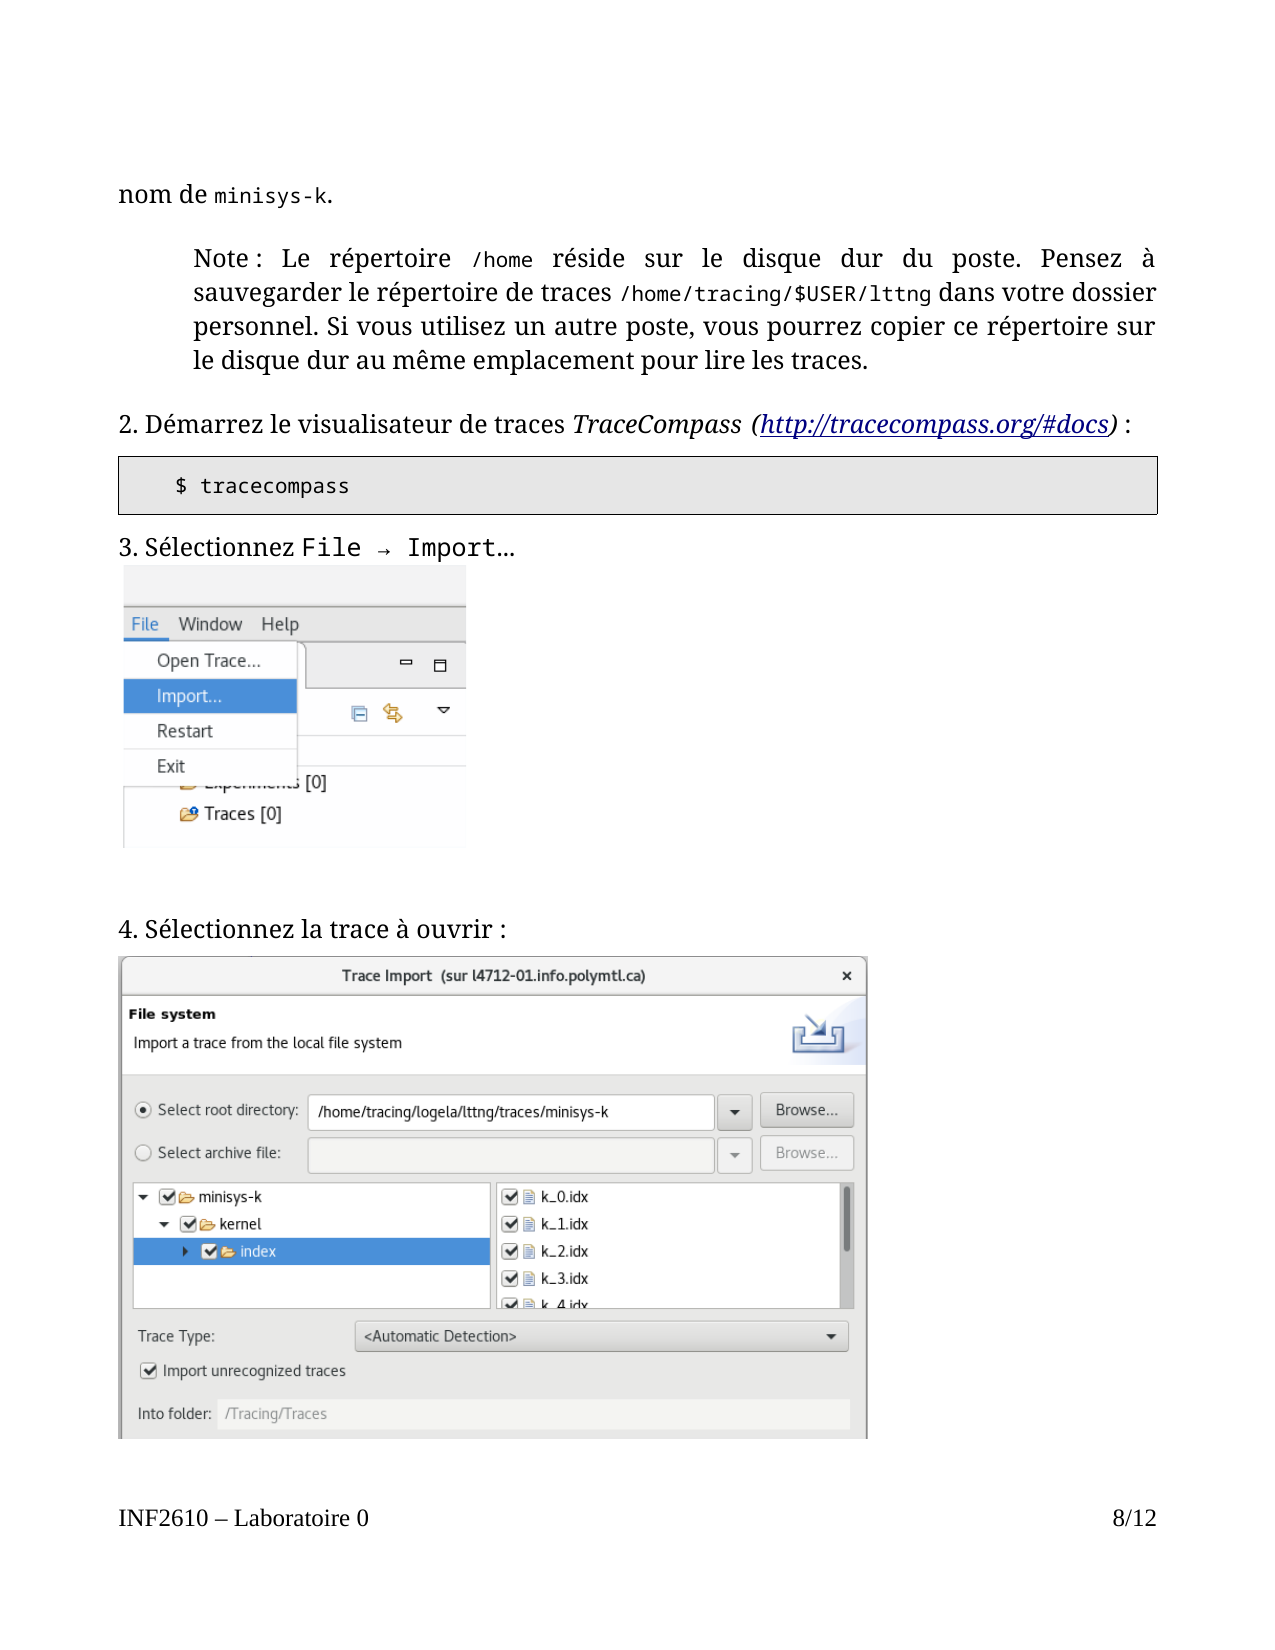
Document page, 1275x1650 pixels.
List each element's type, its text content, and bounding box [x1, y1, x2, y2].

text $ tracecompass [119, 457, 1157, 514]
picture [123, 565, 467, 848]
text 4. Sélectionnez la trace à ouvrir : [118, 912, 1157, 946]
text 3. Sélectionnez File → Import... [118, 529, 1157, 563]
list Note : Le répertoire /home réside sur le disque dur du poste. Pensez à sauvegarder le répertoire de traces /home/tracing/$USER/lttng dans votre dossier personnel. Si vous utilisez un autre poste, vous pourrez copier ce répertoire sur le disque dur au même emplacement pour lire les traces. [156, 240, 1157, 377]
text 2. Démarrez le visualisateur de traces TraceCompass (http://tracecompass.org/#docs) : [118, 407, 1157, 441]
picture [118, 956, 868, 1439]
text nom de minisys-k. [118, 176, 1157, 210]
